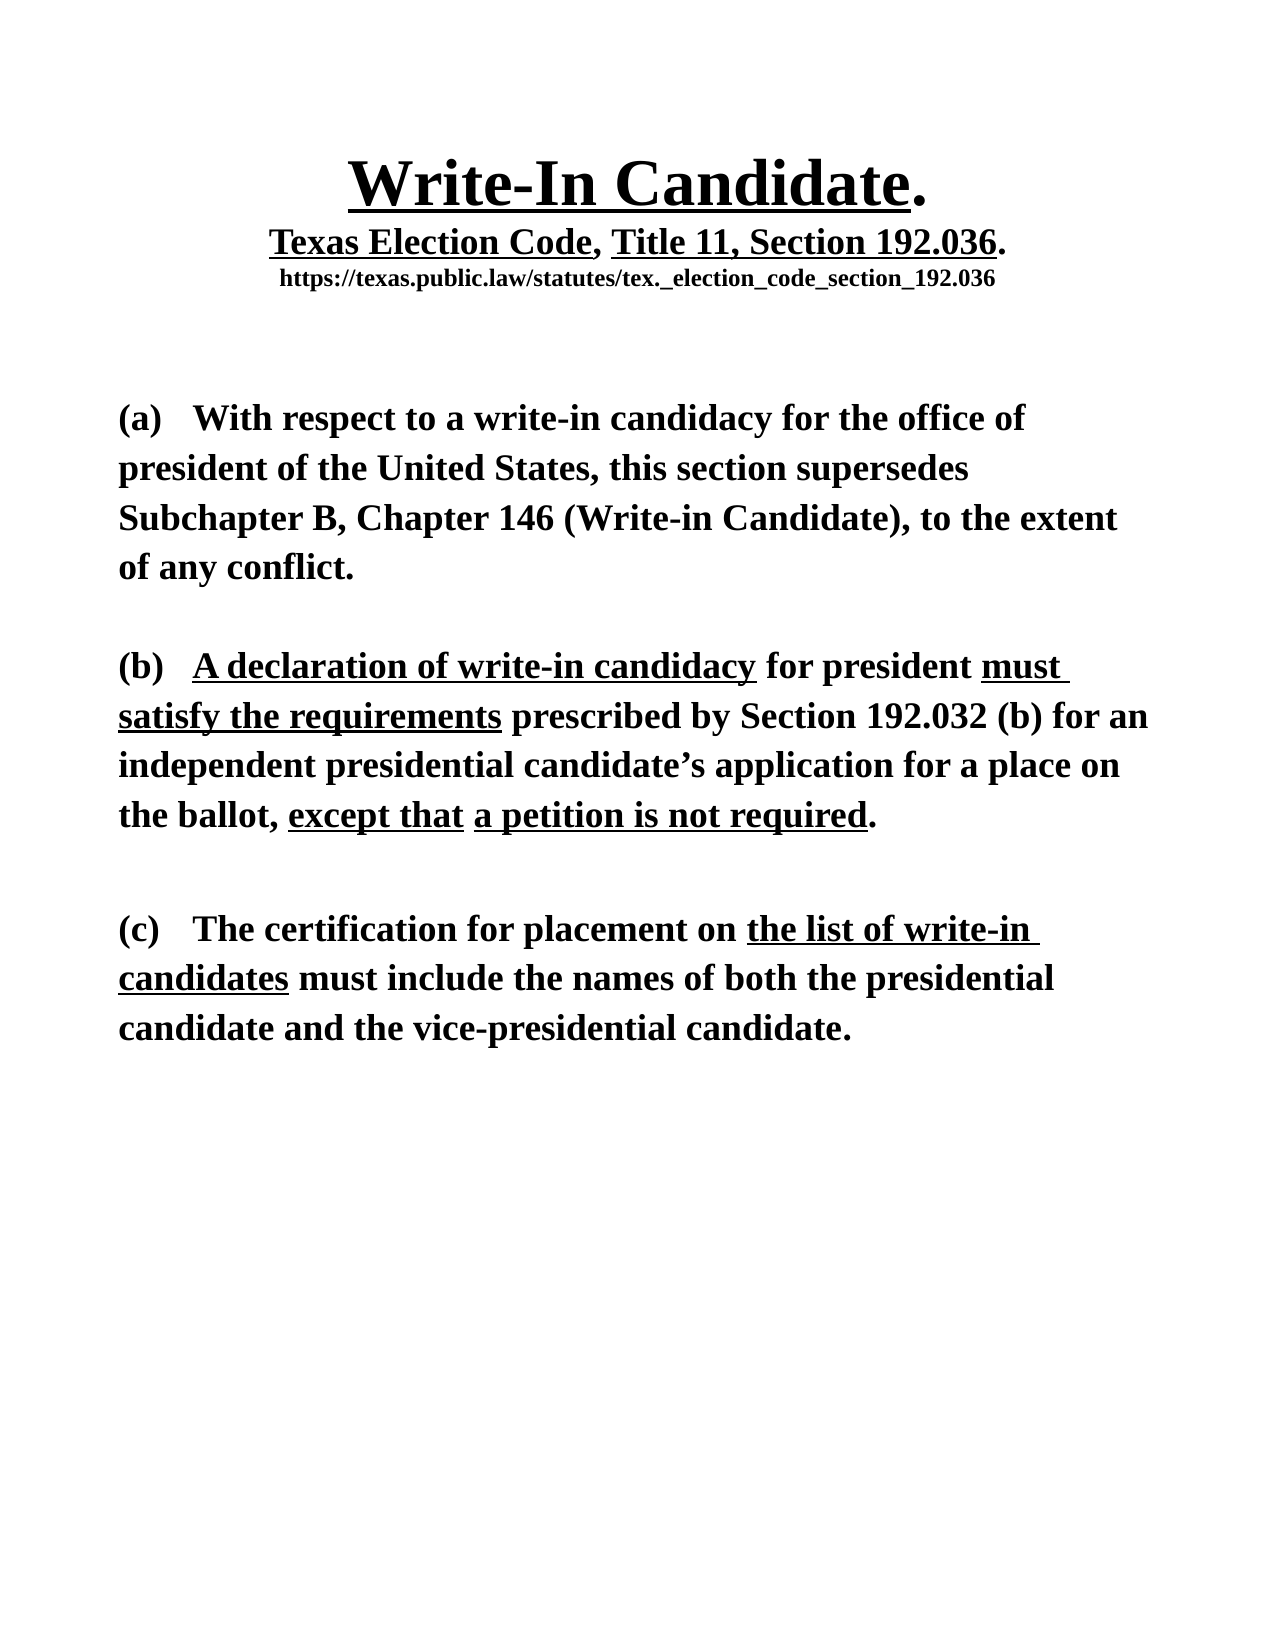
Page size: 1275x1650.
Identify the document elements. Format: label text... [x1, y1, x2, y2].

text (c) The certification for placement on the list of write-in candidates must include the names of both the presidential candidate and the vice-presidential candidate. [118, 857, 1157, 1048]
subtitle Write-In Candidate. Texas Election Code, Title 11, Section 192.036. https://texas.public.law/statutes/tex._election_code_section_192.036 [118, 143, 1157, 292]
text (a) With respect to a write-in candidacy for the office of president of the United States, this section supersedes Subchapter B, Chapter 146 (Write-in Candidate), to the extent of any conflict. (b) A declaration of write-in candidacy for president must satisfy the requirements prescribed by Section 192.032 (b) for an independent presidential candidate’s application for a place on the ballot, except that a petition is not required. [118, 396, 1157, 836]
